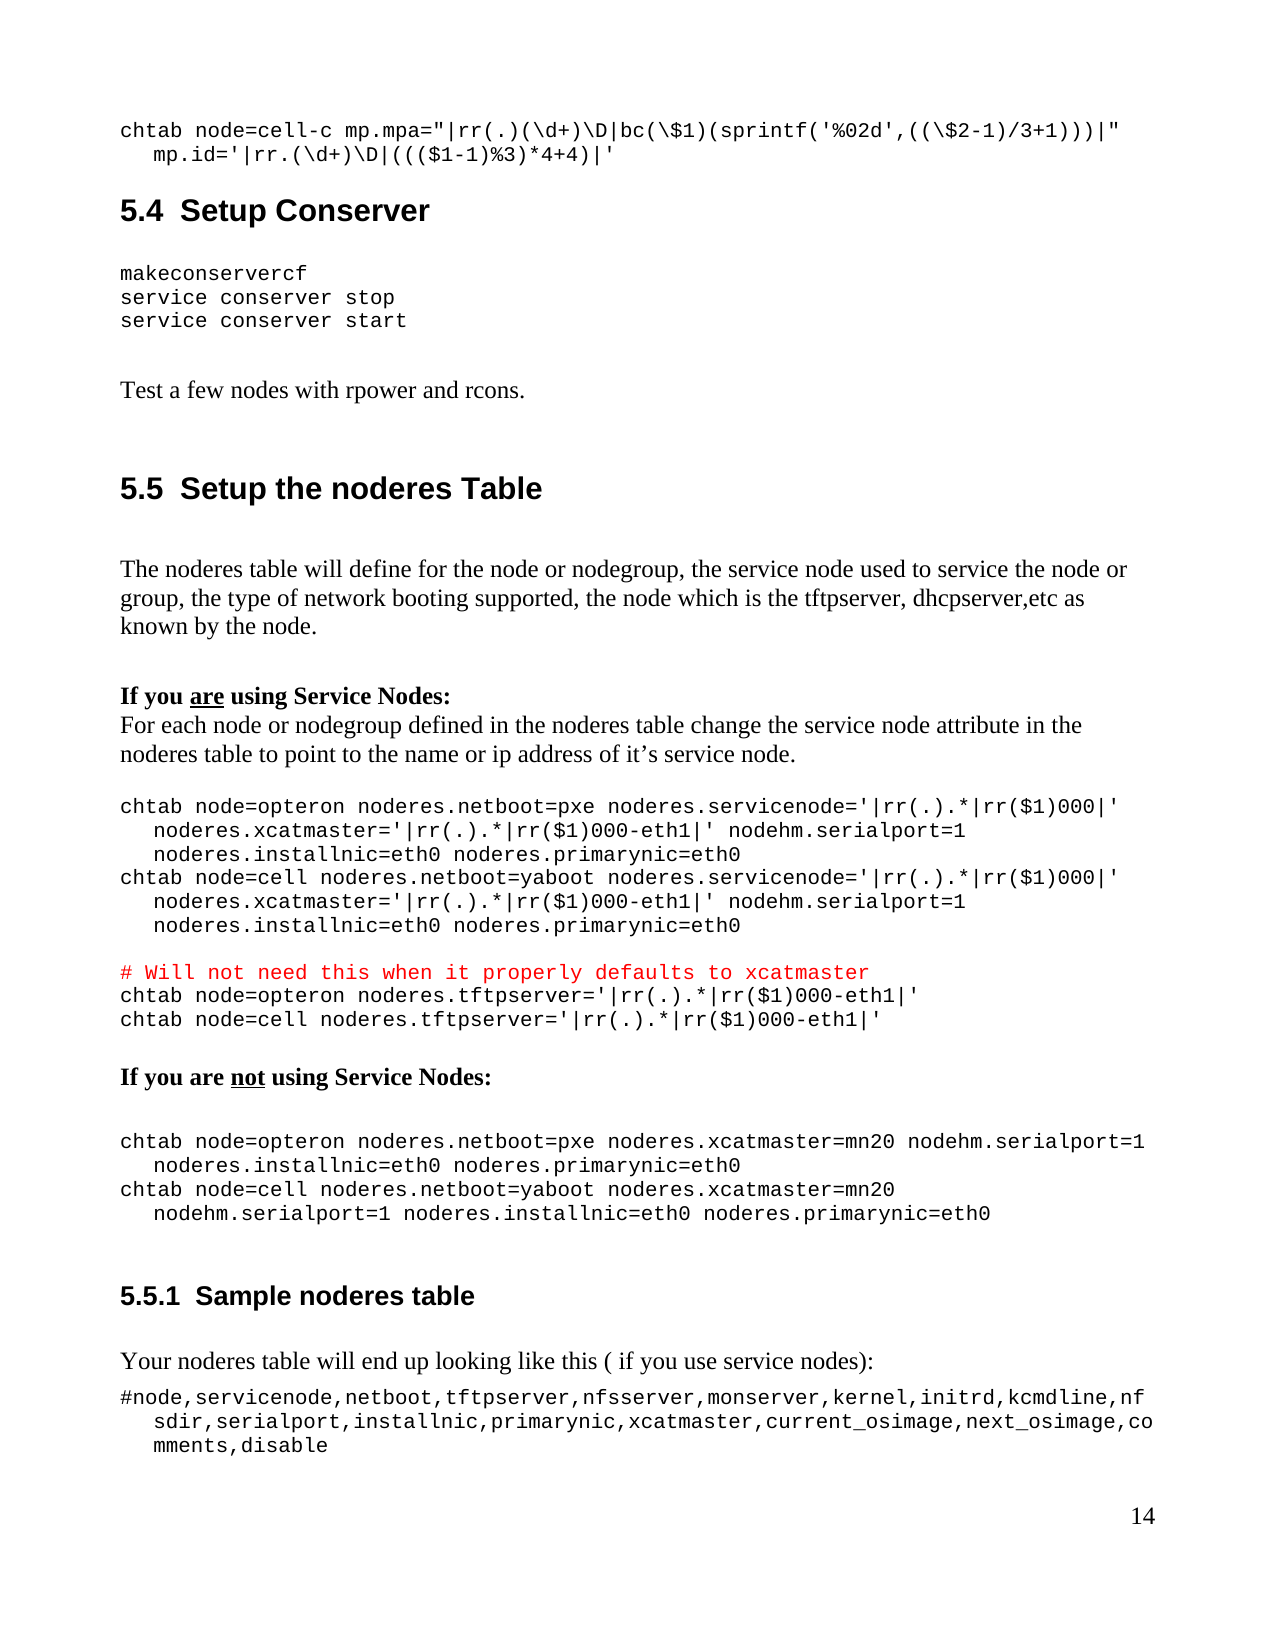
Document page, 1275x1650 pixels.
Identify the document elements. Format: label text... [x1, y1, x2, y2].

text Your noderes table will end up looking like this ( if you use service nodes): [120, 1346, 1155, 1375]
text chtab node=opteron noderes.netboot=pxe noderes.servicenode='|rr(.).*|rr($1)000|' noderes.xcatmaster='|rr(.).*|rr($1)000-eth1|' nodehm.serialport=1 noderes.installnic=eth0 noderes.primarynic=eth0 [120, 796, 1155, 867]
text chtab node=cell noderes.netboot=yaboot noderes.servicenode='|rr(.).*|rr($1)000|' noderes.xcatmaster='|rr(.).*|rr($1)000-eth1|' nodehm.serialport=1 noderes.installnic=eth0 noderes.primarynic=eth0 [120, 867, 1155, 938]
text chtab node=cell noderes.netboot=yaboot noderes.xcatmaster=mn20 nodehm.serialport=1 noderes.installnic=eth0 noderes.primarynic=eth0 [120, 1179, 1155, 1226]
text makeconservercf [120, 263, 1155, 287]
text # Will not need this when it properly defaults to xcatmaster [120, 962, 1155, 986]
text The noderes table will define for the node or nodegroup, the service node used to service the node or group, the type of network booting supported, the node which is the tftpserver, dhcpserver,etc as known by the node. [120, 554, 1155, 640]
text chtab node=cell noderes.tftpserver='|rr(.).*|rr($1)000-eth1|' [120, 1009, 1155, 1033]
text chtab node=cell-c mp.mpa="|rr(.)(\d+)\D|bc(\$1)(sprintf('%02d',((\$2-1)/3+1)))|" mp.id='|rr.(\d+)\D|((($1-1)%3)*4+4)|' [120, 120, 1155, 167]
text service conserver start [120, 311, 1155, 334]
text If you are not using Service Nodes: [120, 1062, 1155, 1090]
subtitle Setup the noderes Table [120, 470, 1155, 506]
text #node,servicenode,netboot,tftpserver,nfsserver,monserver,kernel,initrd,kcmdline,nfsdir,serialport,installnic,primarynic,xcatmaster,current_osimage,next_osimage,comments,disable [120, 1387, 1155, 1458]
subtitle Setup Conserver [120, 192, 1155, 228]
text Test a few nodes with rpower and rcons. [120, 375, 1155, 404]
text chtab node=opteron noderes.netboot=pxe noderes.xcatmaster=mn20 nodehm.serialport=1 noderes.installnic=eth0 noderes.primarynic=eth0 [120, 1132, 1155, 1179]
text For each node or nodegroup defined in the noderes table change the service node attribute in the noderes table to point to the name or ip address of it’s service node. [120, 710, 1155, 768]
text If you are using Service Nodes: [120, 681, 1155, 710]
text service conserver stop [120, 287, 1155, 311]
subtitle Sample noderes table [120, 1280, 1155, 1311]
text chtab node=opteron noderes.tftpserver='|rr(.).*|rr($1)000-eth1|' [120, 986, 1155, 1009]
